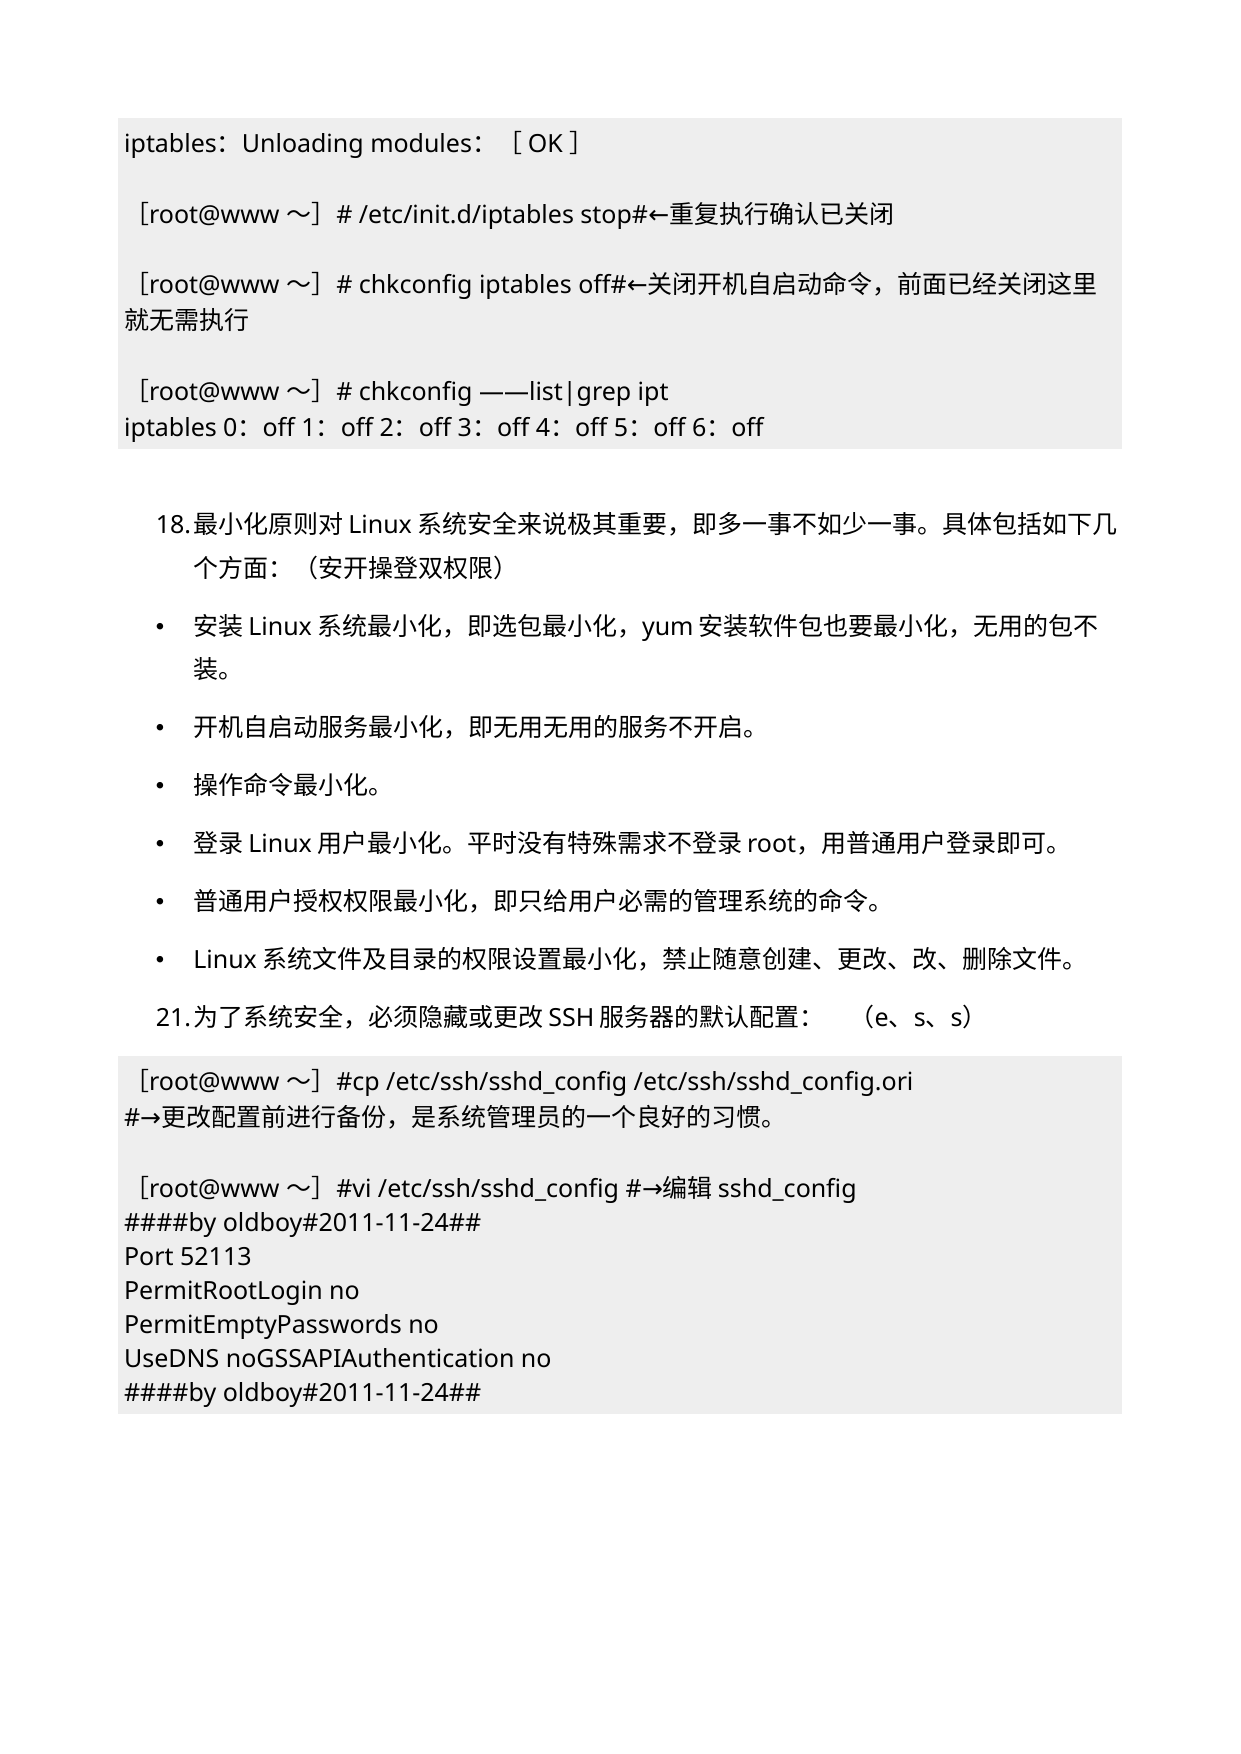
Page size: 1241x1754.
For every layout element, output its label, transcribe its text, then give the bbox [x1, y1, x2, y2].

table_header iptables：Unloading modules：［ OK ］ ［root@www ～］# /etc/init.d/iptables stop#←重复执行确认已关闭 ［root@www ～］# chkconfig iptables off#←关闭开机自启动命令，前面已经关闭这里就无需执行 ［root@www ～］# chkconfig ——list|grep ipt iptables 0：off 1：off 2：off 3：off 4：off 5：off 6：off [118, 118, 1122, 449]
list 操作命令最小化。 [156, 766, 1122, 802]
list 最小化原则对Linux系统安全来说极其重要，即多一事不如少一事。具体包括如下几个方面：（安开操登双权限） [156, 505, 1122, 584]
list 开机自启动服务最小化，即无用无用的服务不开启。 [156, 708, 1122, 744]
list 安装Linux系统最小化，即选包最小化，yum安装软件包也要最小化，无用的包不装。 [156, 606, 1122, 686]
list 普通用户授权权限最小化，即只给用户必需的管理系统的命令。 [156, 882, 1122, 918]
list 登录Linux用户最小化。平时没有特殊需求不登录root，用普通用户登录即可。 [156, 824, 1122, 860]
list Linux系统文件及目录的权限设置最小化，禁止随意创建、更改、改、删除文件。 [156, 940, 1122, 976]
list 为了系统安全，必须隐藏或更改SSH服务器的默认配置： （e、s、s） [156, 998, 1122, 1034]
table_header ［root@www ～］#cp /etc/ssh/sshd_config /etc/ssh/sshd_config.ori #→更改配置前进行备份，是系统管理员的一个良好的习惯。 ［root@www ～］#vi /etc/ssh/sshd_config #→编辑sshd_config ####by oldboy#2011-11-24## Port 52113 PermitRootLogin no PermitEmptyPasswords no UseDNS noGSSAPIAuthentication no ####by oldboy#2011-11-24## [118, 1056, 1122, 1414]
